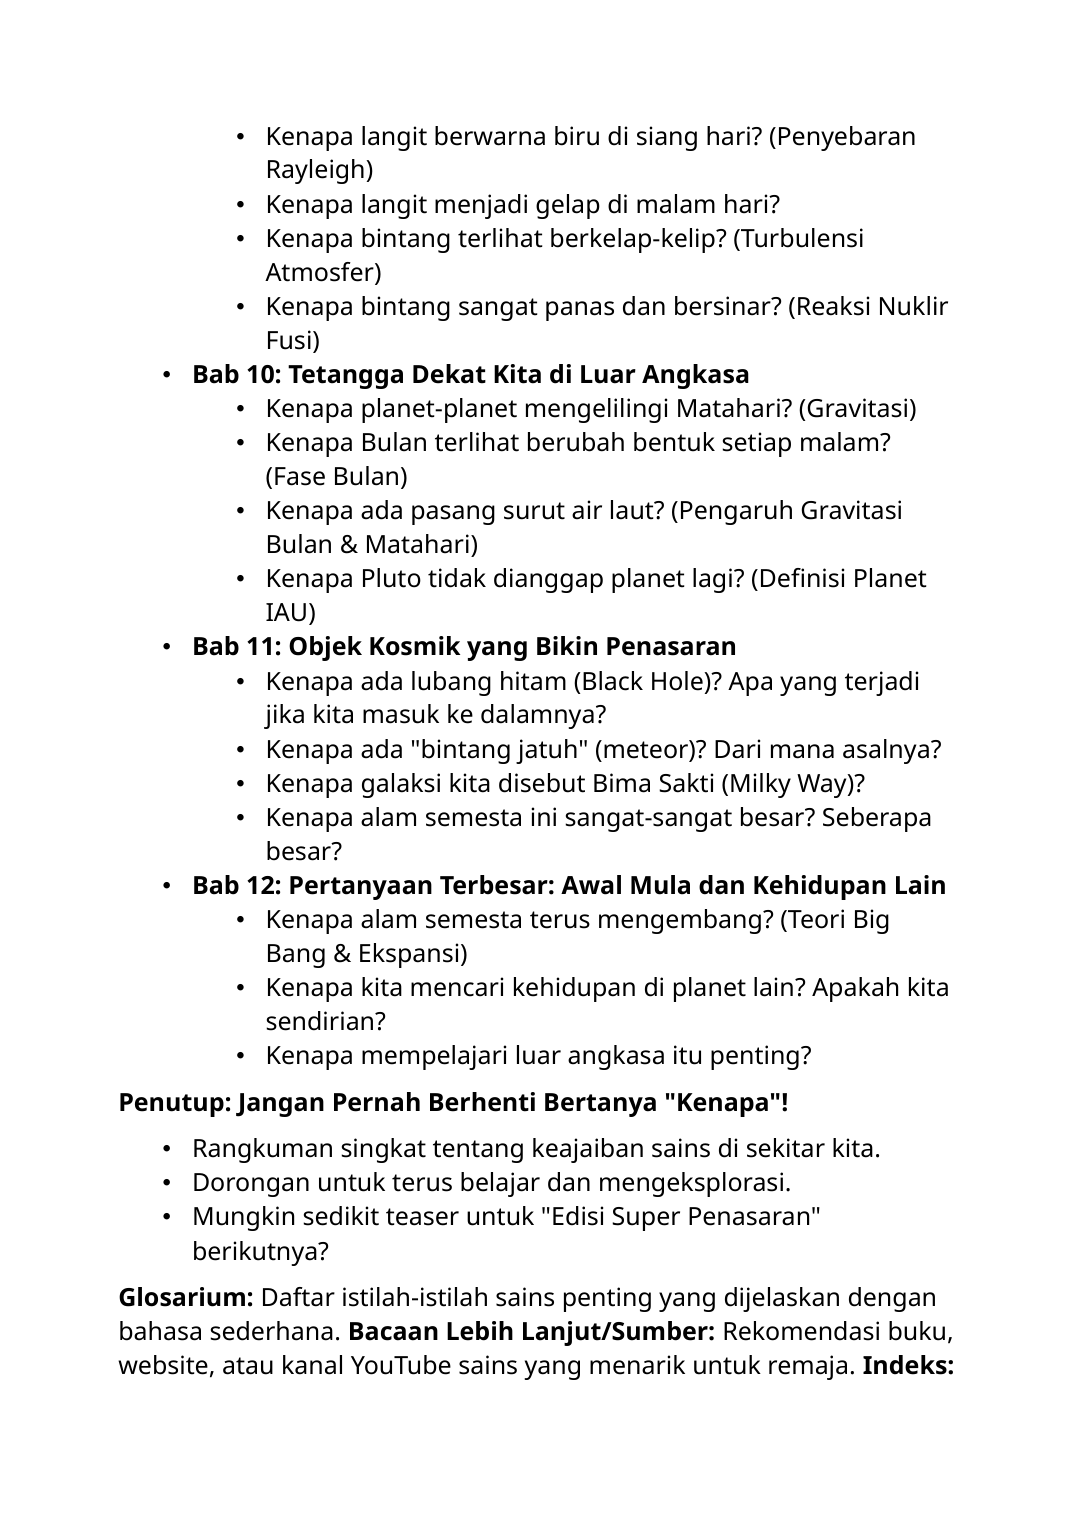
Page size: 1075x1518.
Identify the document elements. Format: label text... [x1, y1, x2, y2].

list Kenapa langit menjadi gelap di malam hari? [236, 186, 957, 220]
list Kenapa planet-planet mengelilingi Matahari? (Gravitasi) [236, 391, 957, 425]
list Rangkuman singkat tentang keajaiban sains di sekitar kita. [162, 1131, 957, 1165]
list Kenapa Bulan terlihat berubah bentuk setiap malam? (Fase Bulan) [236, 425, 957, 493]
list Kenapa ada pasang surut air laut? (Pengaruh Gravitasi Bulan & Matahari) [236, 493, 957, 561]
list Kenapa langit berwarna biru di siang hari? (Penyebaran Rayleigh) [236, 118, 957, 186]
list Dorongan untuk terus belajar dan mengeksplorasi. [162, 1165, 957, 1199]
list Kenapa mempelajari luar angkasa itu penting? [236, 1038, 957, 1072]
list Bab 10: Tetangga Dekat Kita di Luar Angkasa [162, 357, 957, 391]
list Kenapa Pluto tidak dianggap planet lagi? (Definisi Planet IAU) [236, 561, 957, 629]
list Kenapa alam semesta ini sangat-sangat besar? Seberapa besar? [236, 799, 957, 867]
text Penutup: Jangan Pernah Berhenti Bertanya "Kenapa"! [118, 1084, 957, 1118]
list Mungkin sedikit teaser untuk "Edisi Super Penasaran" berikutnya? [162, 1199, 957, 1267]
list Kenapa kita mencari kehidupan di planet lain? Apakah kita sendirian? [236, 970, 957, 1038]
list Bab 11: Objek Kosmik yang Bikin Penasaran [162, 629, 957, 663]
list Kenapa ada lubang hitam (Black Hole)? Apa yang terjadi jika kita masuk ke dalamnya? [236, 663, 957, 731]
list Kenapa alam semesta terus mengembang? (Teori Big Bang & Ekspansi) [236, 902, 957, 970]
list Kenapa galaksi kita disebut Bima Sakti (Milky Way)? [236, 765, 957, 799]
list Kenapa bintang sangat panas dan bersinar? (Reaksi Nuklir Fusi) [236, 288, 957, 357]
list Kenapa bintang terlihat berkelap-kelip? (Turbulensi Atmosfer) [236, 220, 957, 288]
list Bab 12: Pertanyaan Terbesar: Awal Mula dan Kehidupan Lain [162, 867, 957, 902]
text Glosarium: Daftar istilah-istilah sains penting yang dijelaskan dengan bahasa sederhana. Bacaan Lebih Lanjut/Sumber: Rekomendasi buku, website, atau kanal YouTube sains yang menarik untuk remaja. Indeks: [118, 1280, 957, 1382]
list Kenapa ada "bintang jatuh" (meteor)? Dari mana asalnya? [236, 731, 957, 765]
